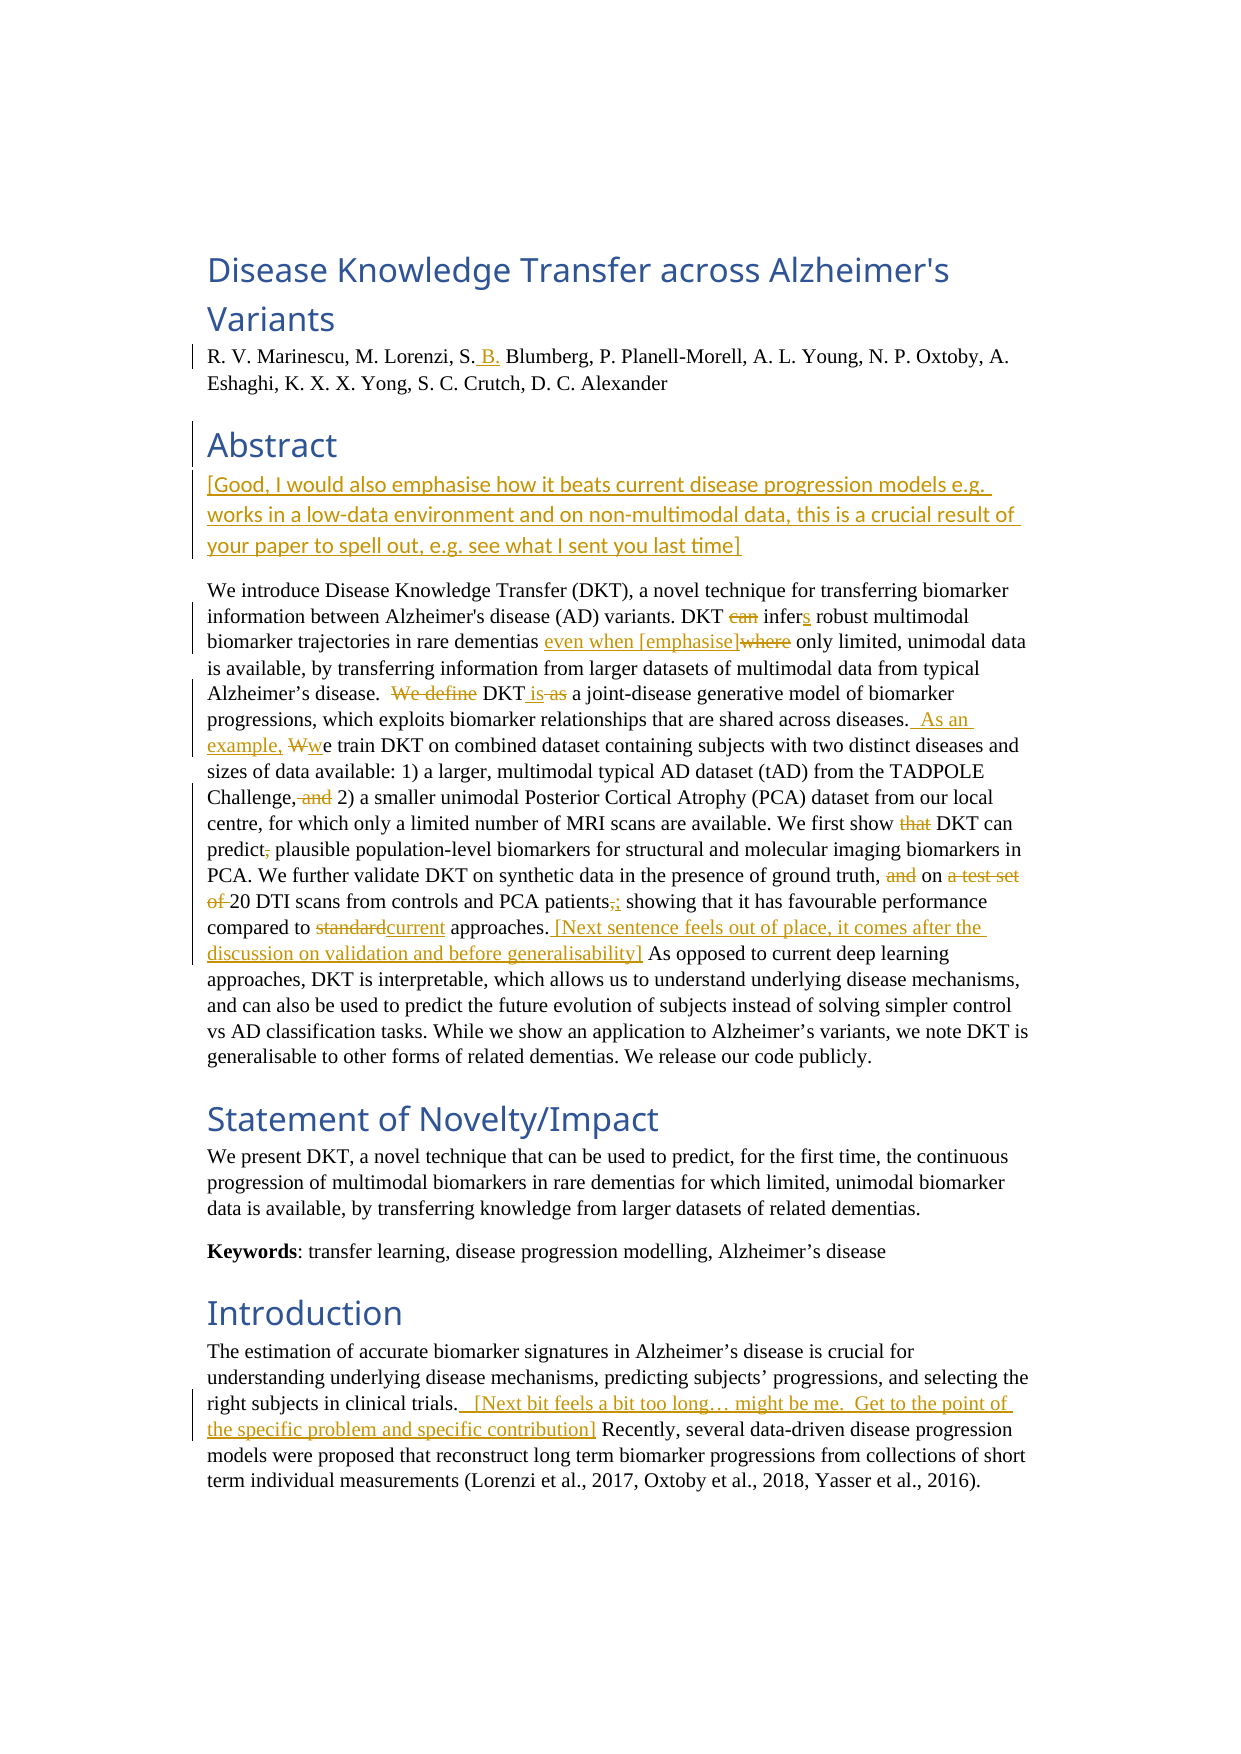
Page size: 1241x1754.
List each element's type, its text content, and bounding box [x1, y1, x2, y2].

text Keywords: transfer learning, disease progression modelling, Alzheimer’s disease [207, 1239, 1034, 1263]
text R. V. Marinescu, M. Lorenzi, S. B. Blumberg, P. Planell-Morell, A. L. Young, N. P. Oxtoby, A. Eshaghi, K. X. X. Yong, S. C. Crutch, D. C. Alexander [207, 344, 1034, 394]
text [Good, I would also emphasise how it beats current disease progression models e.g. works in a low-data environment and on non-multimodal data, this is a crucial result of your paper to spell out, e.g. see what I sent you last time] [207, 470, 1034, 559]
text We present DKT, a novel technique that can be used to predict, for the first time, the continuous progression of multimodal biomarkers in rare dementias for which limited, unimodal biomarker data is available, by transferring knowledge from larger datasets of related dementias. [207, 1144, 1034, 1220]
subtitle Introduction [207, 1290, 1034, 1335]
subtitle Abstract [207, 421, 1034, 467]
text The estimation of accurate biomarker signatures in Alzheimer’s disease is crucial for understanding underlying disease mechanisms, predicting subjects’ progressions, and selecting the right subjects in clinical trials. [Next bit feels a bit too long… might be me. Get to the point of the specific problem and specific contribution] Recently, several data-driven disease progression models were proposed that reconstruct long term biomarker progressions from collections of short term individual measurements (Lorenzi et al., 2017, Oxtoby et al., 2018, Yasser et al., 2016). When applied to large datasets of typical AD, disease progression models have shown important benefits in understanding the earliest events in the Alzheimer’s disease cascade (Yasser et al., 2016, Young et al., 2014) and the heterogeneity of AD (Young et al., 2018), identifying novel genes involved in AD (Sclesi et al, 2018) and they showed improved predictions over standard approaches (Oxtoby et al., 2018). However, by necessity these models require large datasets, in addition they must be both [emphasise issues] longitudinal and multimodal, which are not available in rare dementias. Moreover, an average model of disease progression estimated from sporadic AD cases may not generalize to specific disease variants [I don’t understand ‘average model’]. For example in Posterior Cortical Atrophy, posterior regions such as the occipital lobe and superior parietal regions are affected early, instead of the hippocampus and temporal regions that are affected early in typical AD. [I think you need to spell out the benefits of your ‘12) which may not be mutlimodal’] [Maybe merge into first paragraph, to emphasise you are still talking about state of the art issues] Another approach which attempted to alleviate issue of small data sets [Is this actually true?] is [machine?] transfer learning: (Hon et al., 2017, Cheng et al., 2014, Cheng 2015) improved the accuracy of AD diagnosis, , (Cheng 2015) improved the prediction of MCI conversion . However these approaches have two key limitations Firstly, by utilising deep learning or kernel methods [abbreviation machine learning?] which lack interpretability, the user cannot understand underlying disease mechanisms that are either specific to rare dementias, or shared across related dementias. Secondly, these models cannot be used to forecast the future evolution of subjects at risk of dementia, which is important for selecting the right subjects in clinical trials. [207, 1339, 1034, 1492]
subtitle Disease Knowledge Transfer across Alzheimer's Variants [207, 247, 1034, 341]
subtitle Statement of Novelty/Impact [207, 1095, 1034, 1141]
text We introduce Disease Knowledge Transfer (DKT), a novel technique for transferring biomarker information between Alzheimer's disease (AD) variants. DKT infers robust multimodal biomarker trajectories in rare dementias even when [emphasise] only limited, unimodal data is available, by transferring information from larger datasets of multimodal data from typical Alzheimer’s disease. DKT is a joint-disease generative model of biomarker progressions, which exploits biomarker relationships that are shared across diseases. As an example, we train DKT on combined dataset containing subjects with two distinct diseases and sizes of data available: 1) a larger, multimodal typical AD dataset (tAD) from the TADPOLE Challenge, 2) a smaller unimodal Posterior Cortical Atrophy (PCA) dataset from our local centre, for which only a limited number of MRI scans are available. We first show DKT can predict plausible population-level biomarkers for structural and molecular imaging biomarkers in PCA. We further validate DKT on synthetic data in the presence of ground truth, on 20 DTI scans from controls and PCA patients; showing that it has favourable performance compared to current approaches. [Next sentence feels out of place, it comes after the discussion on validation and before generalisability] As opposed to current deep learning approaches, DKT is interpretable, which allows us to understand underlying disease mechanisms, and can also be used to predict the future evolution of subjects instead of solving simpler control vs AD classification tasks. While we show an application to Alzheimer’s variants, we note DKT is generalisable to other forms of related dementias. We release our code publicly. [207, 578, 1034, 1068]
